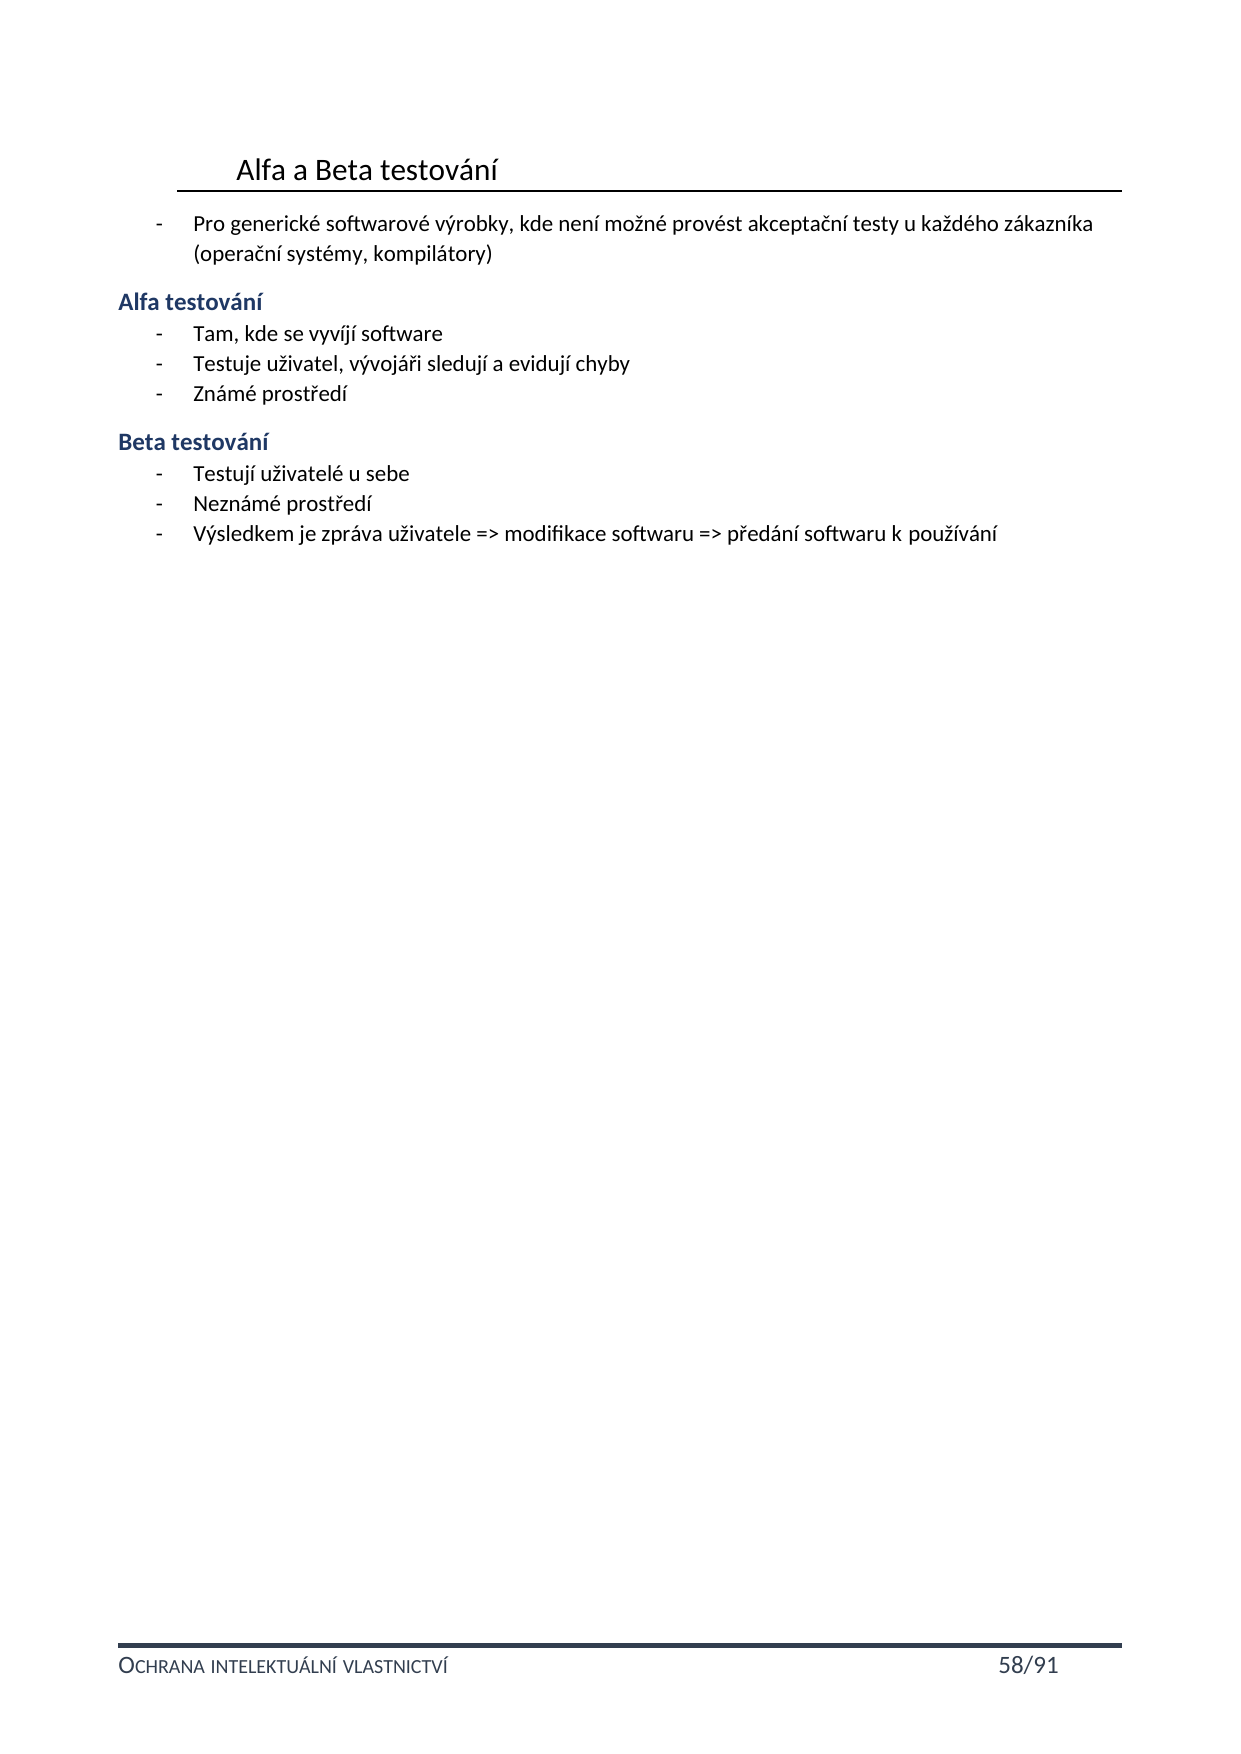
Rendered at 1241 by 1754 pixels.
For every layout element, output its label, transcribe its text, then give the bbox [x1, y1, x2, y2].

list Pro generické softwarové výrobky, kde není možné provést akceptační testy u každého zákazníka (operační systémy, kompilátory) [156, 209, 1122, 267]
list Tam, kde se vyvíjí software [156, 319, 1122, 347]
list Testuje uživatel, vývojáři sledují a evidují chyby [156, 349, 1122, 377]
list Známé prostředí [156, 379, 1122, 407]
list Výsledkem je zpráva uživatele => modifikace softwaru => předání softwaru k používání [156, 519, 1122, 548]
list Testují uživatelé u sebe [156, 459, 1122, 487]
subtitle Alfa testování [118, 286, 1122, 317]
subtitle Alfa a Beta testování [177, 150, 1122, 190]
subtitle Beta testování [118, 426, 1122, 457]
list Neznámé prostředí [156, 489, 1122, 517]
